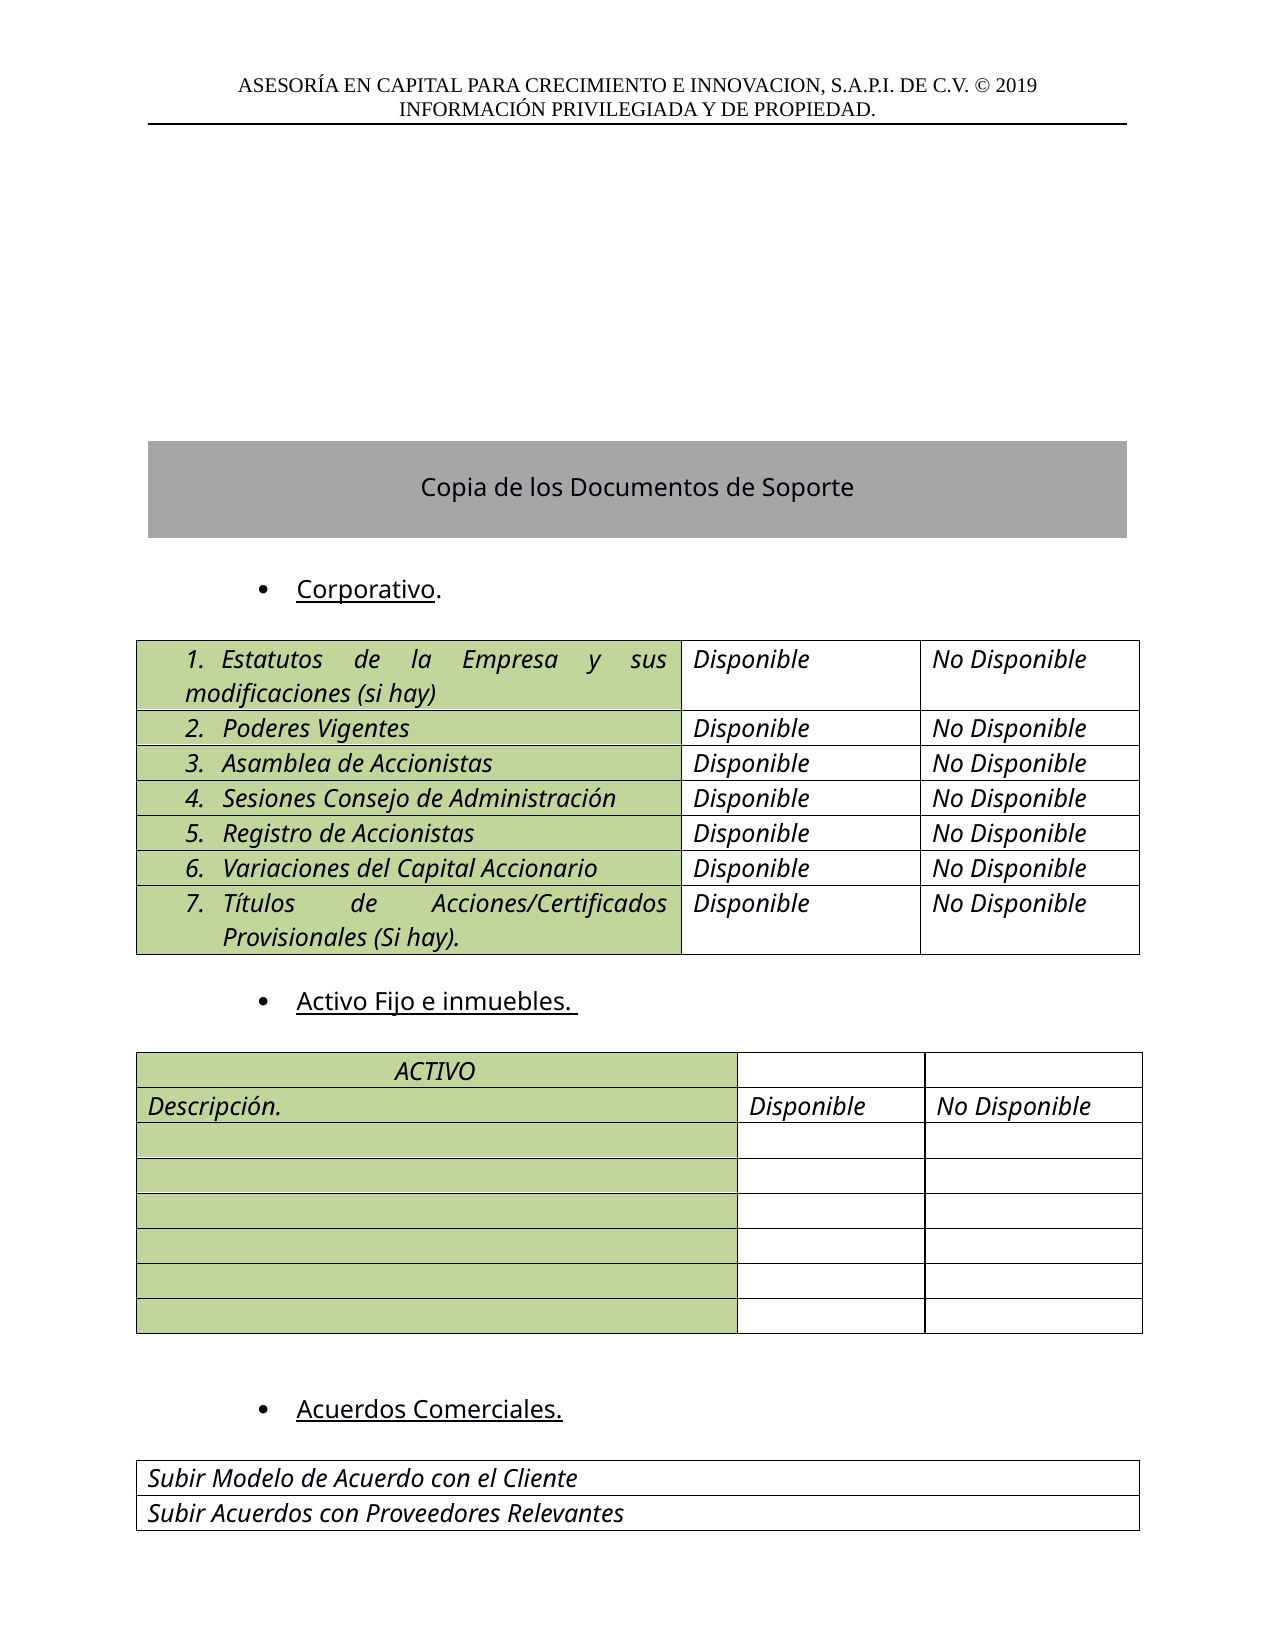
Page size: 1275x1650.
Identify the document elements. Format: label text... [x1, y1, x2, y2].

table_cell [926, 1123, 1142, 1157]
table_cell Asamblea de Accionistas [137, 746, 681, 780]
table_cell [926, 1229, 1142, 1263]
table_header [926, 1053, 1142, 1087]
table_cell [137, 1194, 737, 1228]
list Acuerdos Comerciales. [259, 1391, 1127, 1426]
table_header Estatutos de la Empresa y sus modificaciones (si hay) [137, 641, 681, 709]
table_cell Títulos de Acciones/Certificados Provisionales (Si hay). [137, 886, 681, 954]
table_cell [738, 1194, 924, 1228]
table_cell [926, 1264, 1142, 1298]
table_cell Disponible [682, 781, 920, 815]
table_cell No Disponible [921, 816, 1139, 850]
table_cell No Disponible [921, 886, 1139, 954]
table_header Disponible [682, 641, 920, 709]
table_cell Disponible [738, 1088, 924, 1122]
list Corporativo. [259, 572, 1127, 606]
table_cell No Disponible [921, 781, 1139, 815]
table_cell Descripción. [137, 1088, 737, 1122]
table_cell Disponible [682, 711, 920, 744]
table_cell Disponible [682, 816, 920, 850]
table_cell Disponible [682, 851, 920, 885]
table_cell [137, 1299, 737, 1333]
table_cell Sesiones Consejo de Administración [137, 781, 681, 815]
list Activo Fijo e inmuebles. [259, 984, 1127, 1018]
table_cell [137, 1229, 737, 1263]
table_cell [926, 1159, 1142, 1192]
table_cell [738, 1159, 924, 1192]
table_cell Disponible [682, 886, 920, 954]
table_cell [738, 1123, 924, 1157]
table_cell No Disponible [921, 851, 1139, 885]
table_header [738, 1053, 924, 1087]
table_cell No Disponible [926, 1088, 1142, 1122]
table_cell Disponible [682, 746, 920, 780]
table_cell Registro de Accionistas [137, 816, 681, 850]
table_cell Variaciones del Capital Accionario [137, 851, 681, 885]
table_cell [738, 1264, 924, 1298]
table_cell [137, 1159, 737, 1192]
table_cell [926, 1194, 1142, 1228]
table_cell [137, 1123, 737, 1157]
table_cell [926, 1299, 1142, 1333]
table_cell [137, 1264, 737, 1298]
table_cell No Disponible [921, 746, 1139, 780]
text Copia de los Documentos de Soporte [148, 470, 1127, 504]
table_cell [738, 1299, 924, 1333]
table_header No Disponible [921, 641, 1139, 709]
table_cell Subir Acuerdos con Proveedores Relevantes [137, 1496, 1139, 1530]
table_cell [738, 1229, 924, 1263]
table_header Subir Modelo de Acuerdo con el Cliente [137, 1461, 1139, 1495]
table_header ACTIVO [137, 1053, 737, 1087]
table_cell No Disponible [921, 711, 1139, 744]
table_cell Poderes Vigentes [137, 711, 681, 744]
